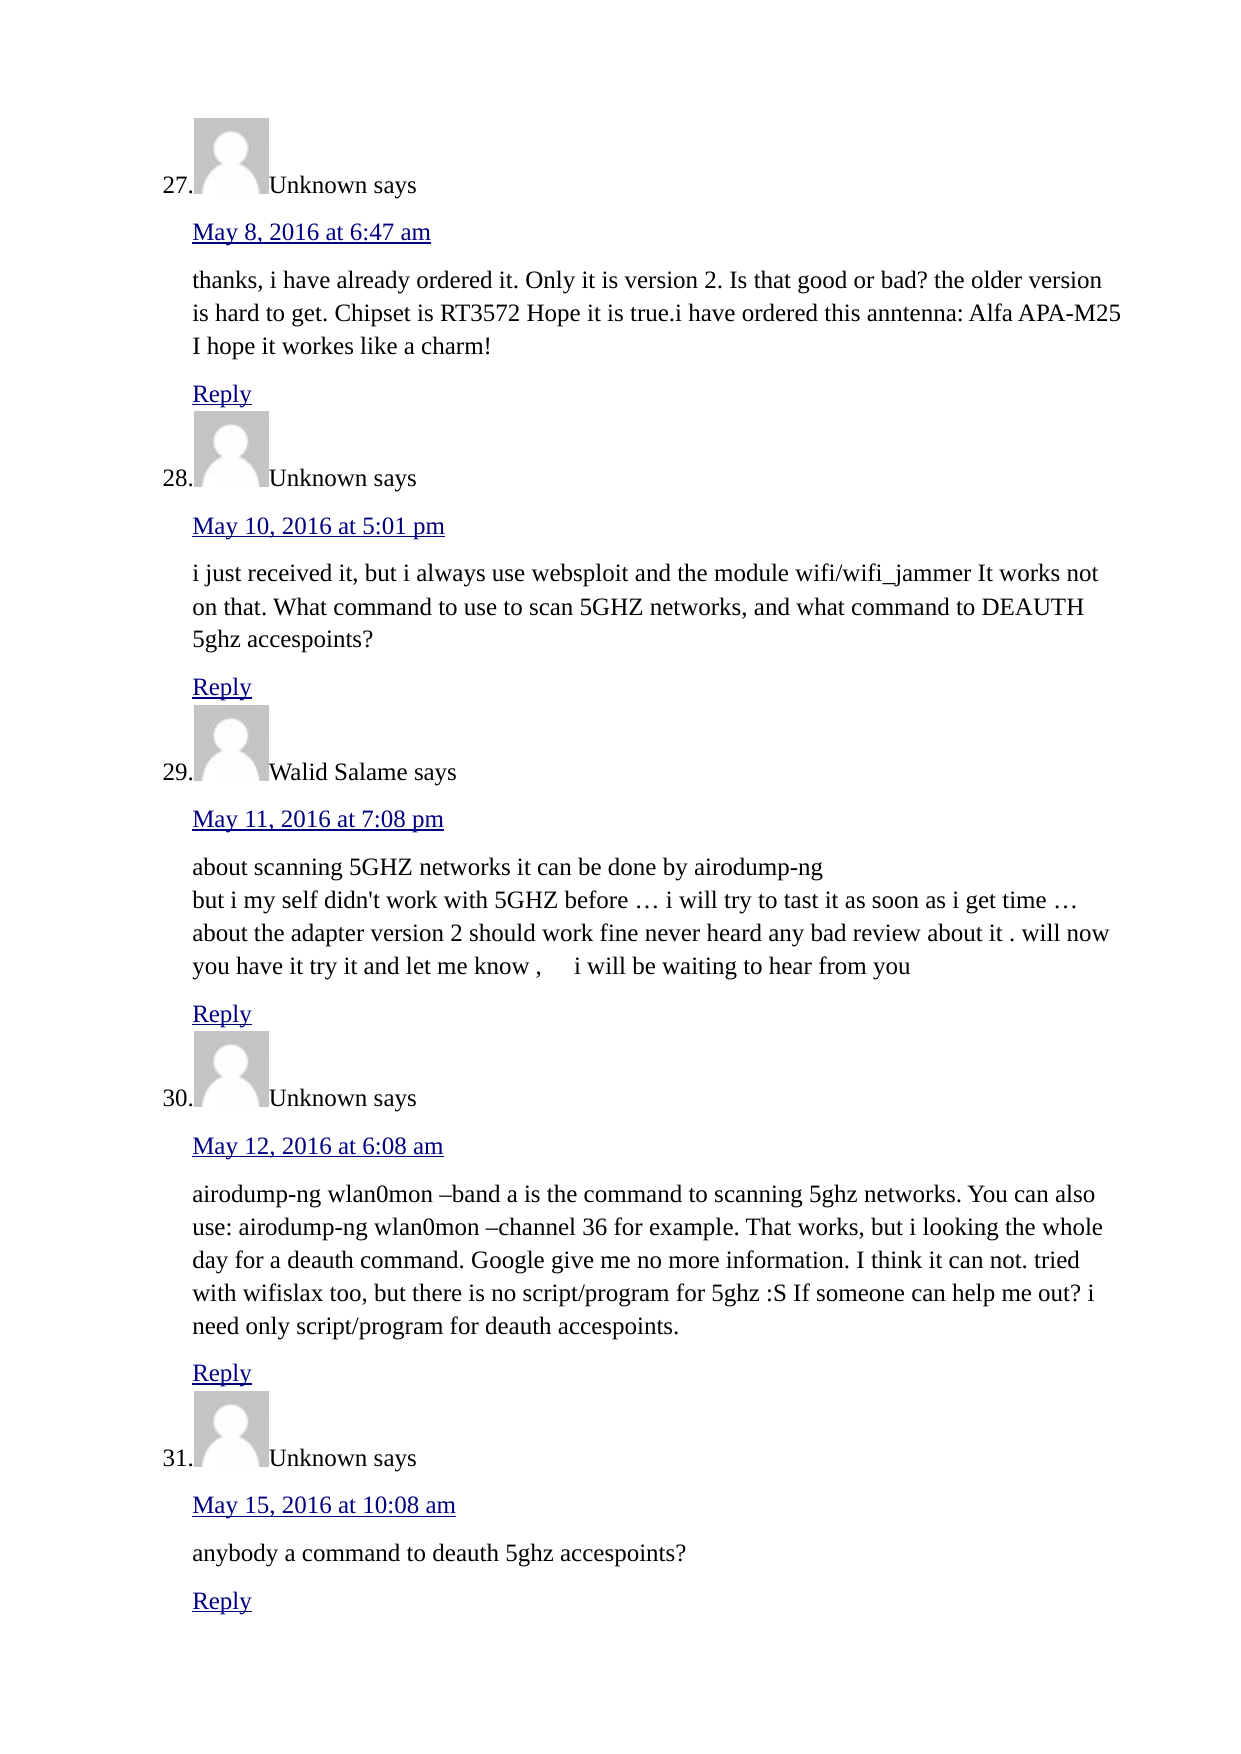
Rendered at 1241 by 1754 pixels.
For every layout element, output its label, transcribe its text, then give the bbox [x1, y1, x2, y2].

list Reply [162, 1358, 1122, 1387]
list Reply [162, 1586, 1122, 1614]
list May 11, 2016 at 7:08 pm [162, 804, 1122, 833]
picture [193, 705, 269, 781]
list about scanning 5GHZ networks it can be done by airodump-ng but i my self didn't work with 5GHZ before … i will try to tast it as soon as i get time … about the adapter version 2 should work fine never heard any bad review about it . will now you have it try it and let me know , 🙂 i will be waiting to hear from you [162, 852, 1122, 980]
list May 15, 2016 at 10:08 am [162, 1491, 1122, 1519]
list May 10, 2016 at 5:01 pm [162, 511, 1122, 540]
list Unknown says [162, 118, 1122, 198]
picture [193, 118, 269, 194]
list Reply [162, 999, 1122, 1027]
list Unknown says [162, 1391, 1122, 1472]
picture [193, 1391, 269, 1467]
list Unknown says [162, 412, 1122, 492]
picture [193, 1031, 269, 1107]
list May 12, 2016 at 6:08 am [162, 1131, 1122, 1160]
list Unknown says [162, 1032, 1122, 1112]
list Reply [162, 379, 1122, 407]
list thanks, i have already ordered it. Only it is version 2. Is that good or bad? the older version is hard to get. Chipset is RT3572 Hope it is true.i have ordered this anntenna: Alfa APA-M25 I hope it workes like a charm! [162, 265, 1122, 360]
list Reply [162, 672, 1122, 701]
list airodump-ng wlan0mon –band a is the command to scanning 5ghz networks. You can also use: airodump-ng wlan0mon –channel 36 for example. That works, but i looking the whole day for a deauth command. Google give me no more information. I think it can not. tried with wifislax too, but there is no script/program for 5ghz :S If someone can help me out? i need only script/program for deauth accespoints. [162, 1179, 1122, 1339]
list Walid Salame says [162, 705, 1122, 786]
list i just received it, but i always use websploit and the module wifi/wifi_jammer It works not on that. What command to use to scan 5GHZ networks, and what command to DEAUTH 5ghz accespoints? [162, 558, 1122, 653]
list May 8, 2016 at 6:47 am [162, 217, 1122, 246]
picture [193, 411, 269, 487]
list anybody a command to deauth 5ghz accespoints? [162, 1538, 1122, 1567]
